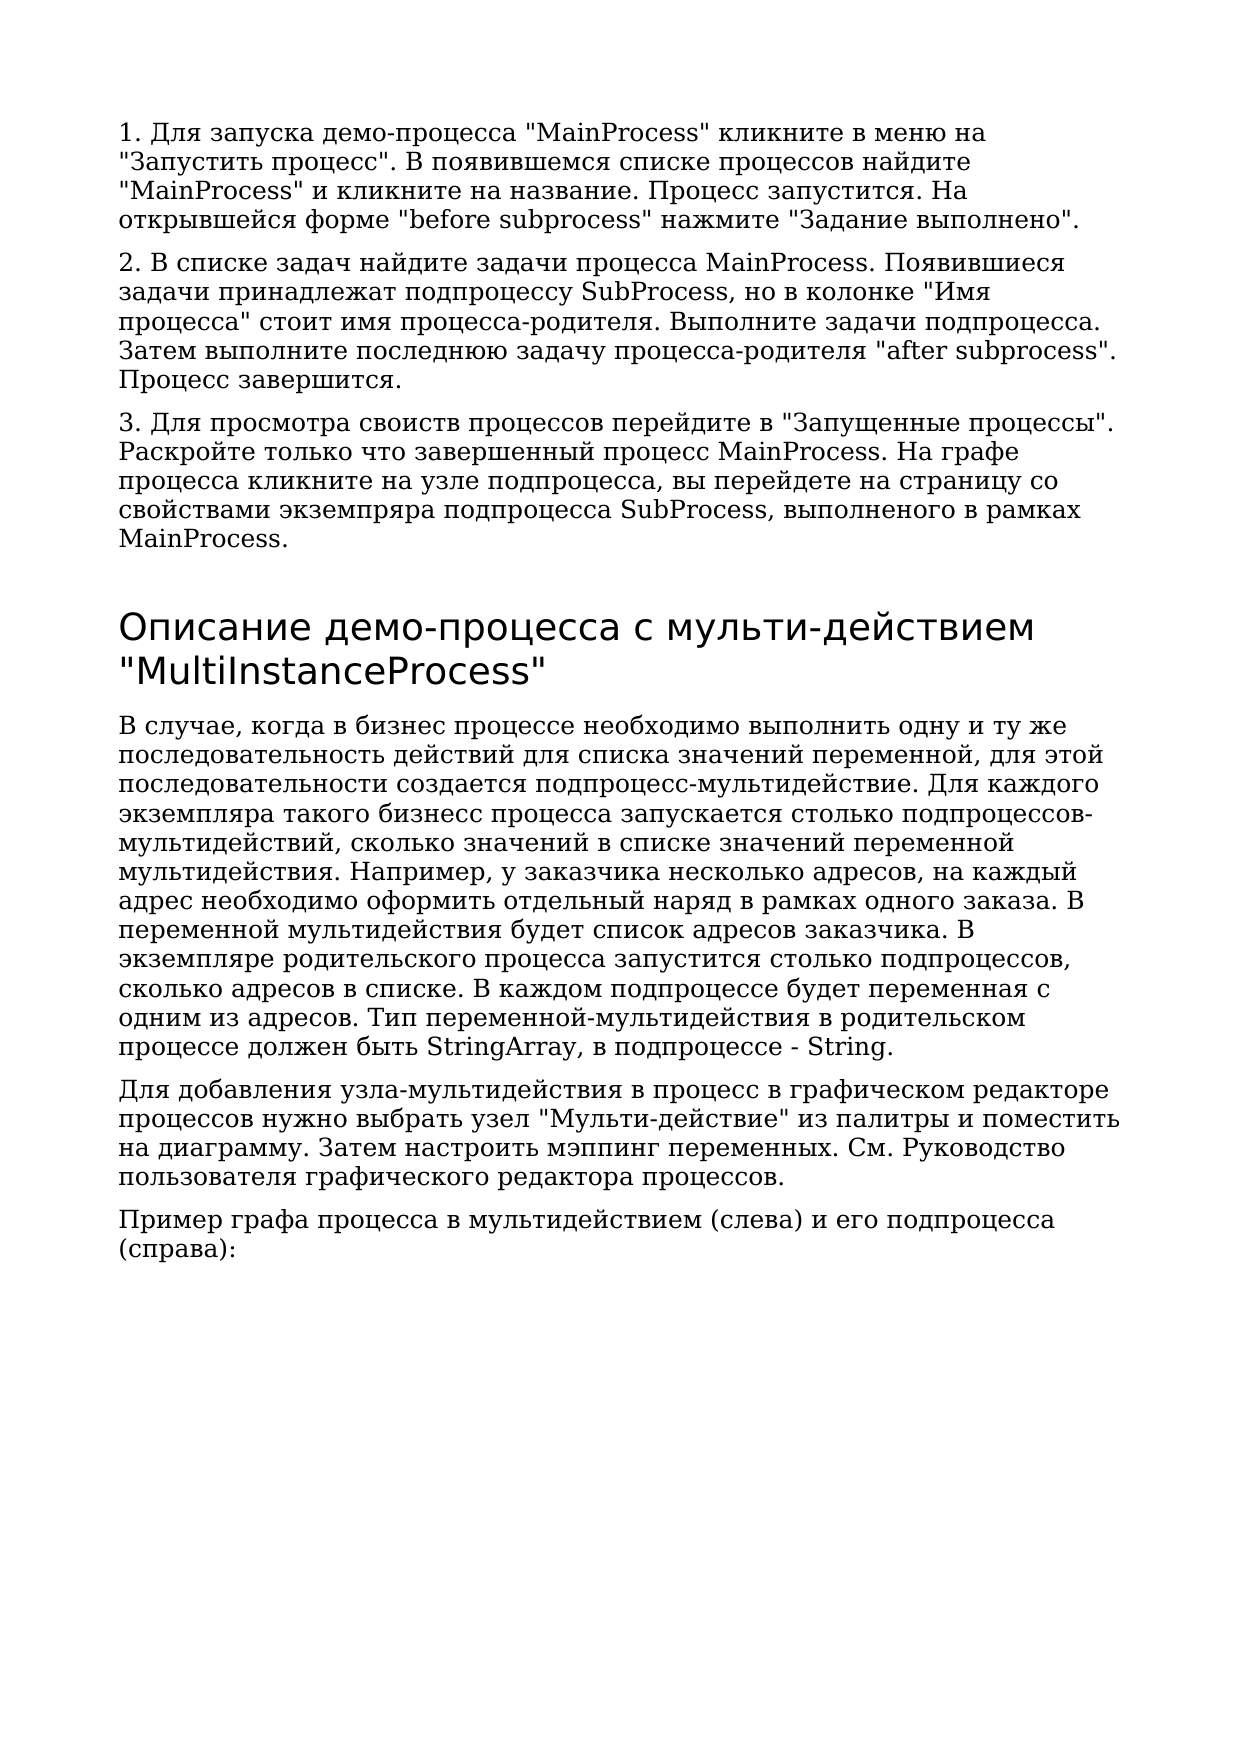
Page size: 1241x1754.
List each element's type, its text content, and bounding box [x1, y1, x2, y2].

text 3. Для просмотра своиств процессов перейдите в "Запущенные процессы". Раскройте только что завершенный процесс MainProcess. На графе процесса кликните на узле подпроцесса, вы перейдете на страницу со свойствами экземпряра подпроцесса SubProcess, выполненого в рамках MainProcess. [118, 408, 1122, 553]
text Для добавления узла-мультидействия в процесс в графическом редакторе процессов нужно выбрать узел "Мульти-действие" из палитры и поместить на диаграмму. Затем настроить мэппинг переменных. См. Руководство пользователя графического редактора процессов. [118, 1075, 1122, 1192]
subtitle Описание демо-процесса с мульти-действием "MultiInstanceProcess" [118, 606, 1122, 693]
text Пример графа процесса в мультидействием (слева) и его подпроцесса (справа): [118, 1205, 1122, 1263]
text 2. В списке задач найдите задачи процесса MainProcess. Появившиеся задачи принадлежат подпроцессу SubProcess, но в колонке "Имя процесса" стоит имя процесса-родителя. Выполните задачи подпроцесса. Затем выполните последнюю задачу процесса-родителя "after subprocess". Процесс завершится. [118, 248, 1122, 394]
text 1. Для запуска демо-процесса "MainProcess" кликните в меню на "Запустить процесс". В появившемся списке процессов найдите "MainProcess" и кликните на название. Процесс запустится. На открывшейся форме "before subprocess" нажмите "Задание выполнено". [118, 118, 1122, 235]
text В случае, когда в бизнес процессе необходимо выполнить одну и ту же последовательность действий для списка значений переменной, для этой последовательности создается подпроцесс-мультидействие. Для каждого экземпляра такого бизнесс процесса запускается столько подпроцессов-мультидействий, сколько значений в списке значений переменной мультидействия. Например, у заказчика несколько адресов, на каждый адрес необходимо оформить отдельный наряд в рамках одного заказа. В переменной мультидействия будет список адресов заказчика. В экземпляре родительского процесса запустится столько подпроцессов, сколько адресов в списке. В каждом подпроцессе будет переменная с одним из адресов. Тип переменной-мультидействия в родительском процессе должен быть StringArray, в подпроцессе - String. [118, 711, 1122, 1061]
